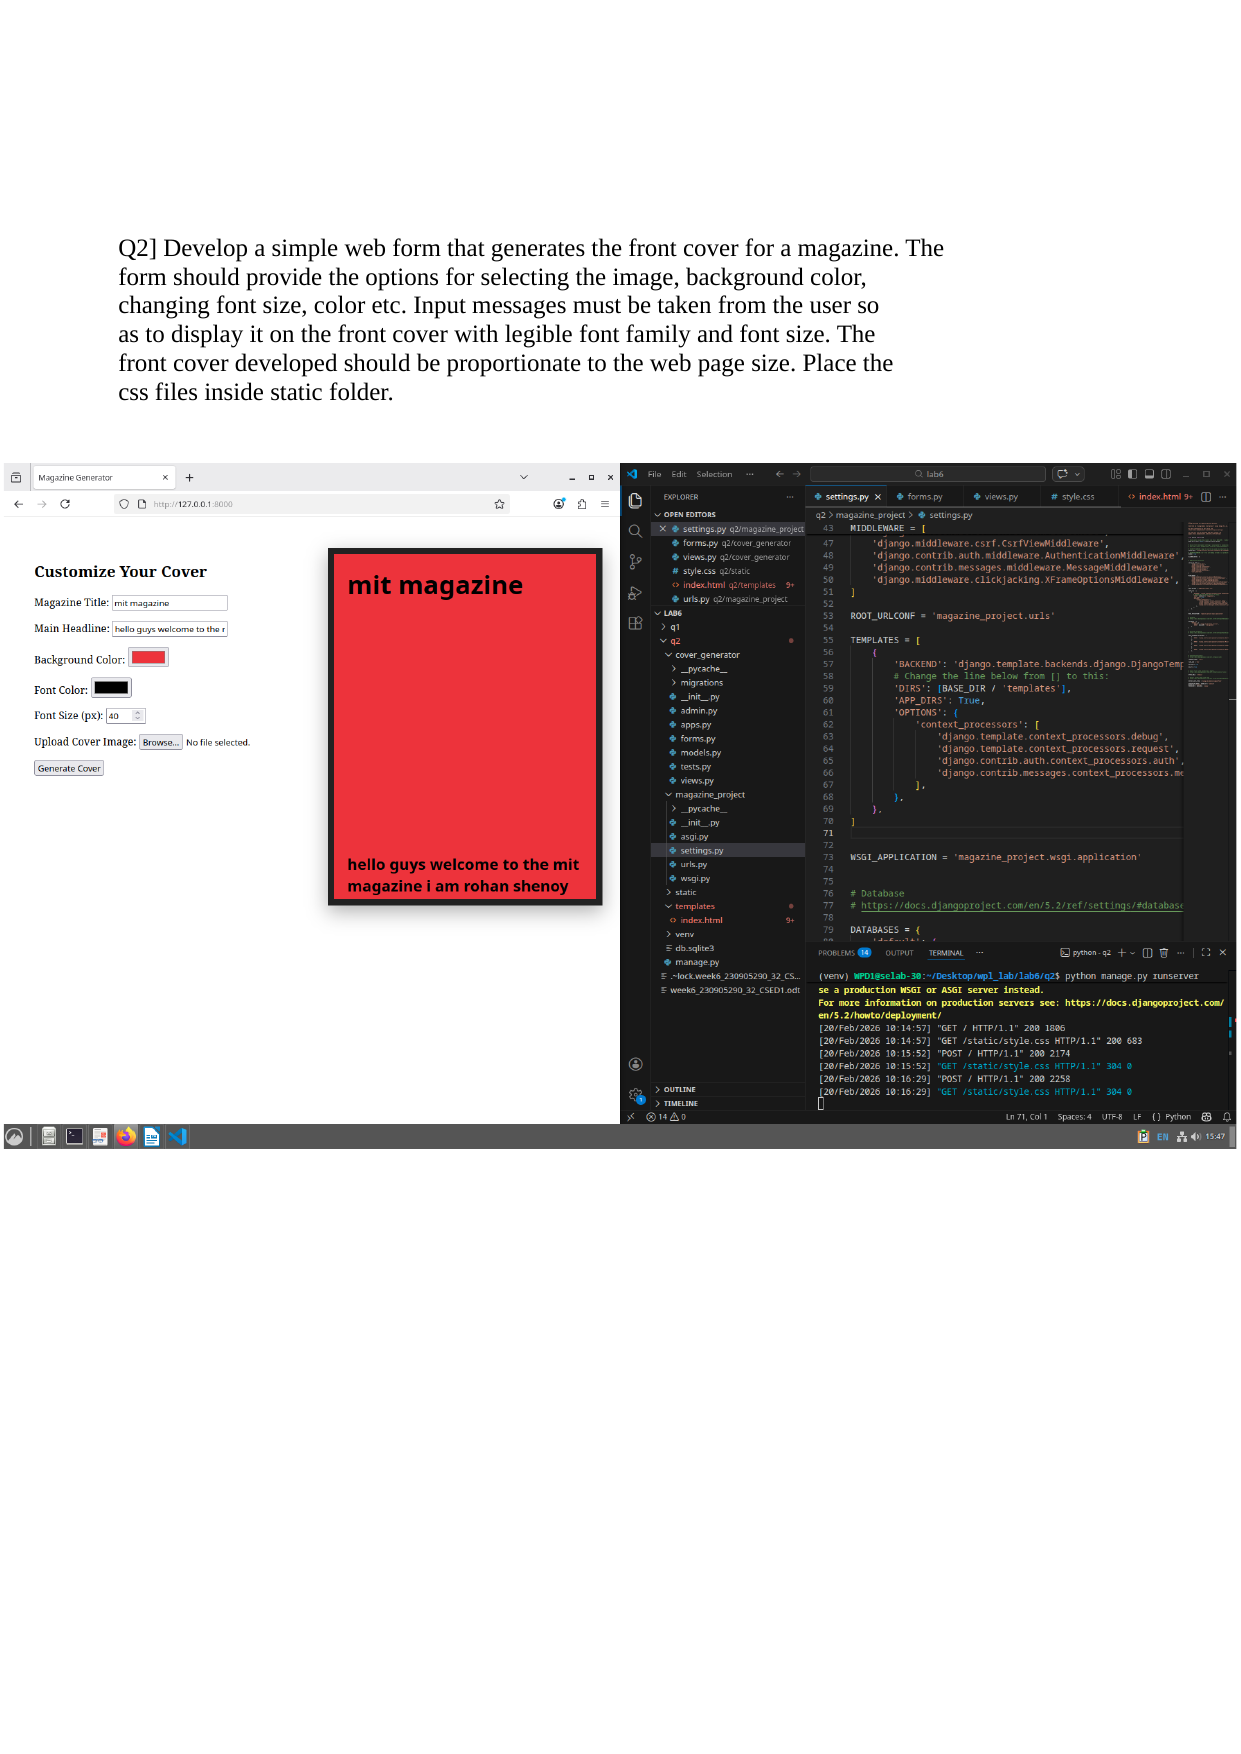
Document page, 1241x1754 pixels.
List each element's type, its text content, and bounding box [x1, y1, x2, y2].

text as to display it on the front cover with legible font family and font size. The [118, 319, 1122, 348]
text changing font size, color etc. Input messages must be taken from the user so [118, 291, 1122, 319]
text form should provide the options for selecting the image, background color, [118, 262, 1122, 291]
picture [3, 463, 1237, 1149]
text Q2] Develop a simple web form that generates the front cover for a magazine. The [118, 233, 1122, 262]
text front cover developed should be proportionate to the web page size. Place the [118, 348, 1122, 377]
text css files inside static folder. [118, 377, 1122, 406]
